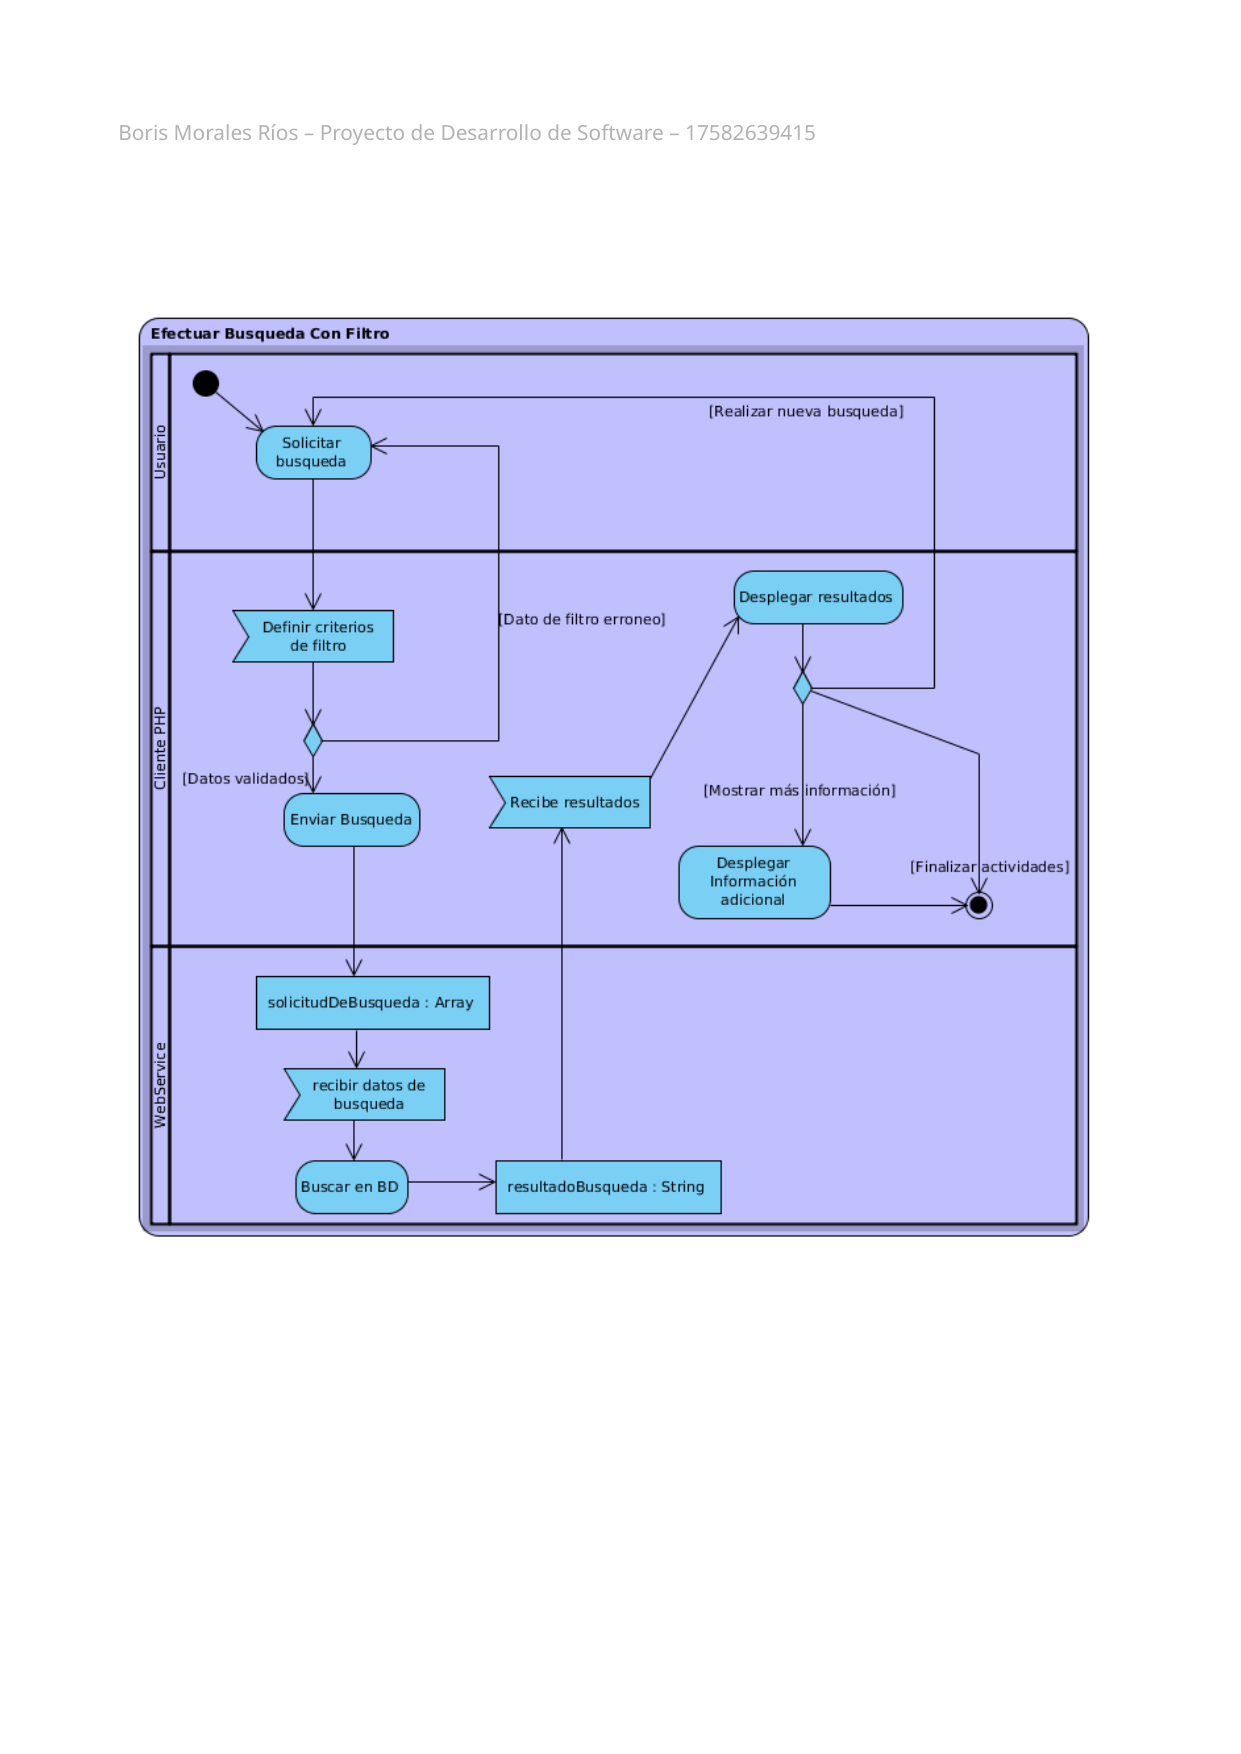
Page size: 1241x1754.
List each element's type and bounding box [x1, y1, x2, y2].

picture [131, 302, 1109, 1246]
